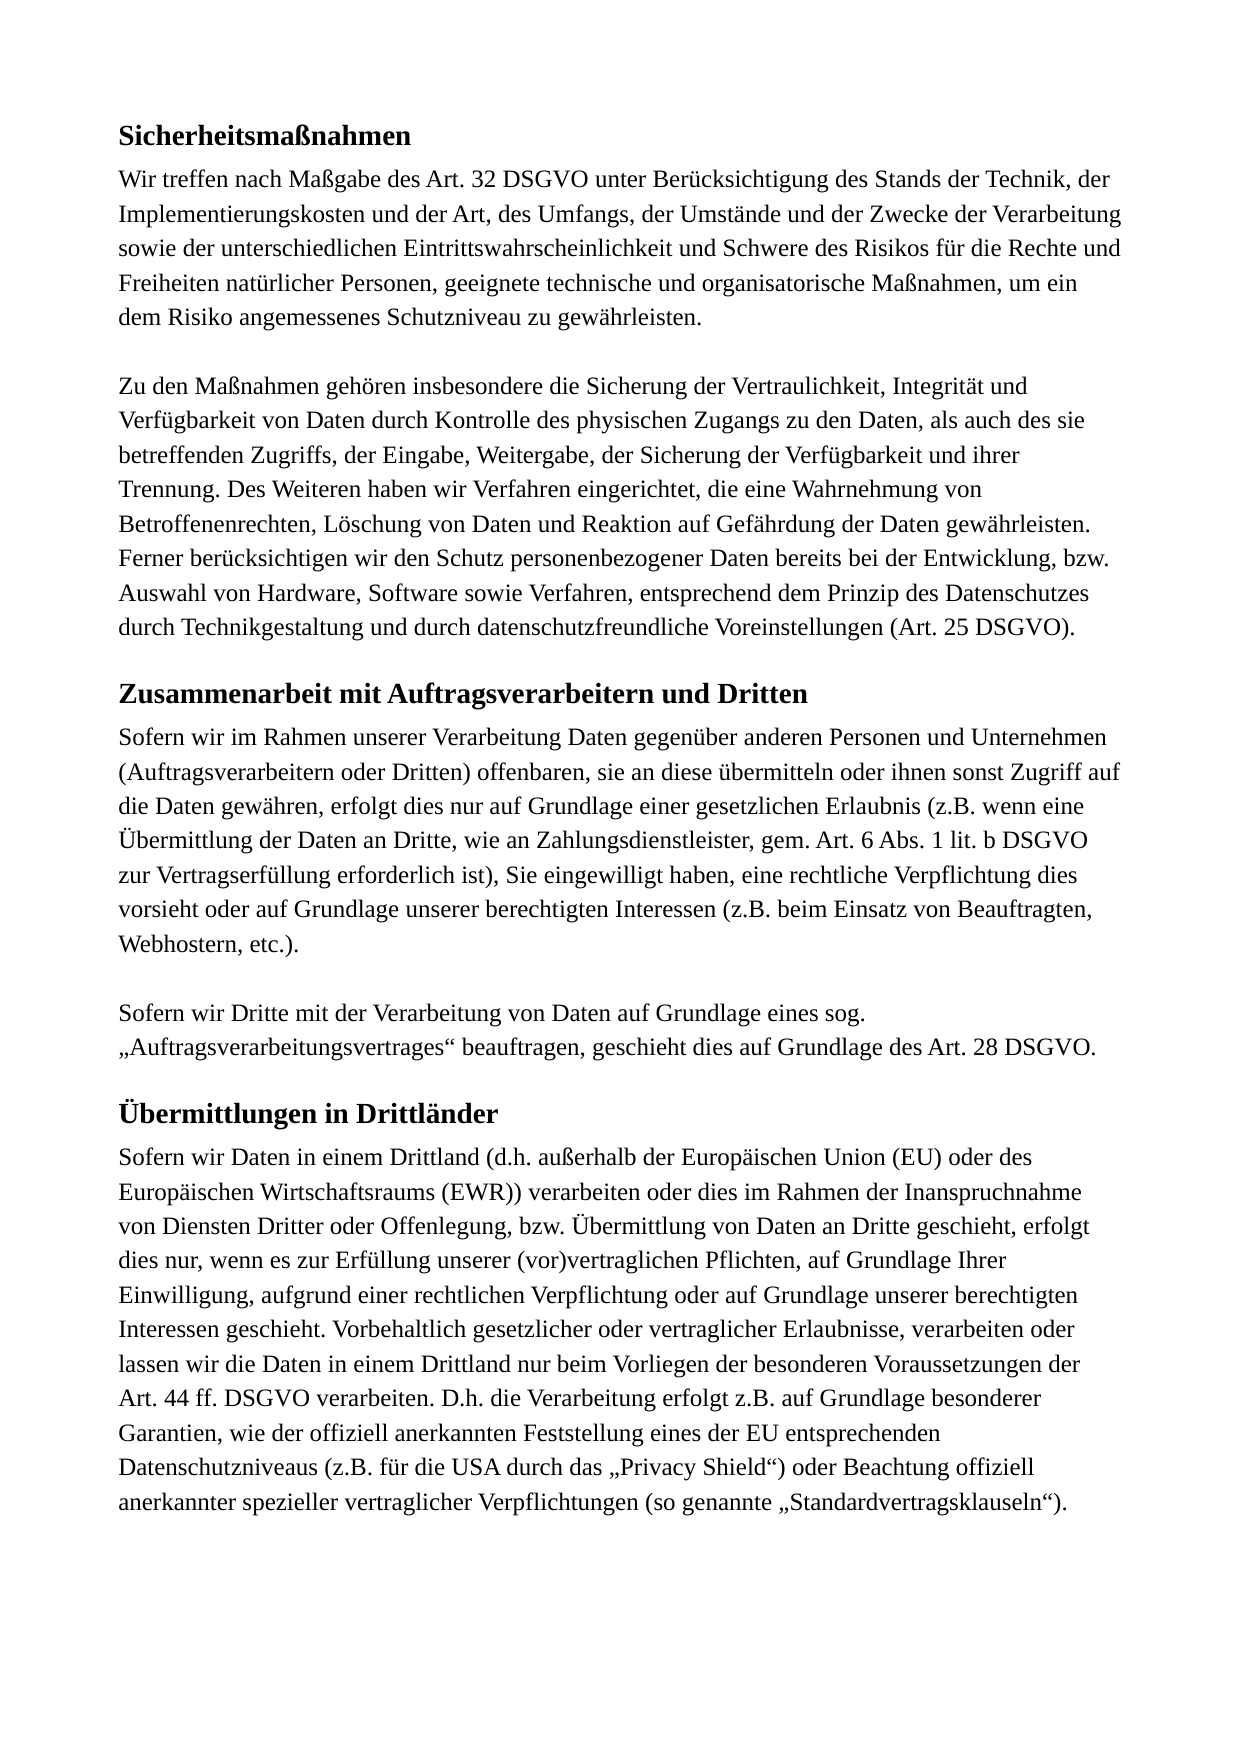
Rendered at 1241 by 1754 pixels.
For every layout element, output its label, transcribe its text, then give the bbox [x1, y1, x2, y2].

text Wir treffen nach Maßgabe des Art. 32 DSGVO unter Berücksichtigung des Stands der Technik, der Implementierungskosten und der Art, des Umfangs, der Umstände und der Zwecke der Verarbeitung sowie der unterschiedlichen Eintrittswahrscheinlichkeit und Schwere des Risikos für die Rechte und Freiheiten natürlicher Personen, geeignete technische und organisatorische Maßnahmen, um ein dem Risiko angemessenes Schutzniveau zu gewährleisten. Zu den Maßnahmen gehören insbesondere die Sicherung der Vertraulichkeit, Integrität und Verfügbarkeit von Daten durch Kontrolle des physischen Zugangs zu den Daten, als auch des sie betreffenden Zugriffs, der Eingabe, Weitergabe, der Sicherung der Verfügbarkeit und ihrer Trennung. Des Weiteren haben wir Verfahren eingerichtet, die eine Wahrnehmung von Betroffenenrechten, Löschung von Daten und Reaktion auf Gefährdung der Daten gewährleisten. Ferner berücksichtigen wir den Schutz personenbezogener Daten bereits bei der Entwicklung, bzw. Auswahl von Hardware, Software sowie Verfahren, entsprechend dem Prinzip des Datenschutzes durch Technikgestaltung und durch datenschutzfreundliche Voreinstellungen (Art. 25 DSGVO). [118, 164, 1122, 641]
text Sofern wir Daten in einem Drittland (d.h. außerhalb der Europäischen Union (EU) oder des Europäischen Wirtschaftsraums (EWR)) verarbeiten oder dies im Rahmen der Inanspruchnahme von Diensten Dritter oder Offenlegung, bzw. Übermittlung von Daten an Dritte geschieht, erfolgt dies nur, wenn es zur Erfüllung unserer (vor)vertraglichen Pflichten, auf Grundlage Ihrer Einwilligung, aufgrund einer rechtlichen Verpflichtung oder auf Grundlage unserer berechtigten Interessen geschieht. Vorbehaltlich gesetzlicher oder vertraglicher Erlaubnisse, verarbeiten oder lassen wir die Daten in einem Drittland nur beim Vorliegen der besonderen Voraussetzungen der Art. 44 ff. DSGVO verarbeiten. D.h. die Verarbeitung erfolgt z.B. auf Grundlage besonderer Garantien, wie der offiziell anerkannten Feststellung eines der EU entsprechenden Datenschutzniveaus (z.B. für die USA durch das „Privacy Shield“) oder Beachtung offiziell anerkannter spezieller vertraglicher Verpflichtungen (so genannte „Standardvertragsklauseln“). [118, 1142, 1122, 1516]
subtitle Übermittlungen in Drittländer [118, 1096, 1122, 1129]
subtitle Sicherheitsmaßnahmen [118, 118, 1122, 152]
subtitle Zusammenarbeit mit Auftragsverarbeitern und Dritten [118, 676, 1122, 709]
text Sofern wir im Rahmen unserer Verarbeitung Daten gegenüber anderen Personen und Unternehmen (Auftragsverarbeitern oder Dritten) offenbaren, sie an diese übermitteln oder ihnen sonst Zugriff auf die Daten gewähren, erfolgt dies nur auf Grundlage einer gesetzlichen Erlaubnis (z.B. wenn eine Übermittlung der Daten an Dritte, wie an Zahlungsdienstleister, gem. Art. 6 Abs. 1 lit. b DSGVO zur Vertragserfüllung erforderlich ist), Sie eingewilligt haben, eine rechtliche Verpflichtung dies vorsieht oder auf Grundlage unserer berechtigten Interessen (z.B. beim Einsatz von Beauftragten, Webhostern, etc.). Sofern wir Dritte mit der Verarbeitung von Daten auf Grundlage eines sog. „Auftragsverarbeitungsvertrages“ beauftragen, geschieht dies auf Grundlage des Art. 28 DSGVO. [118, 722, 1122, 1061]
